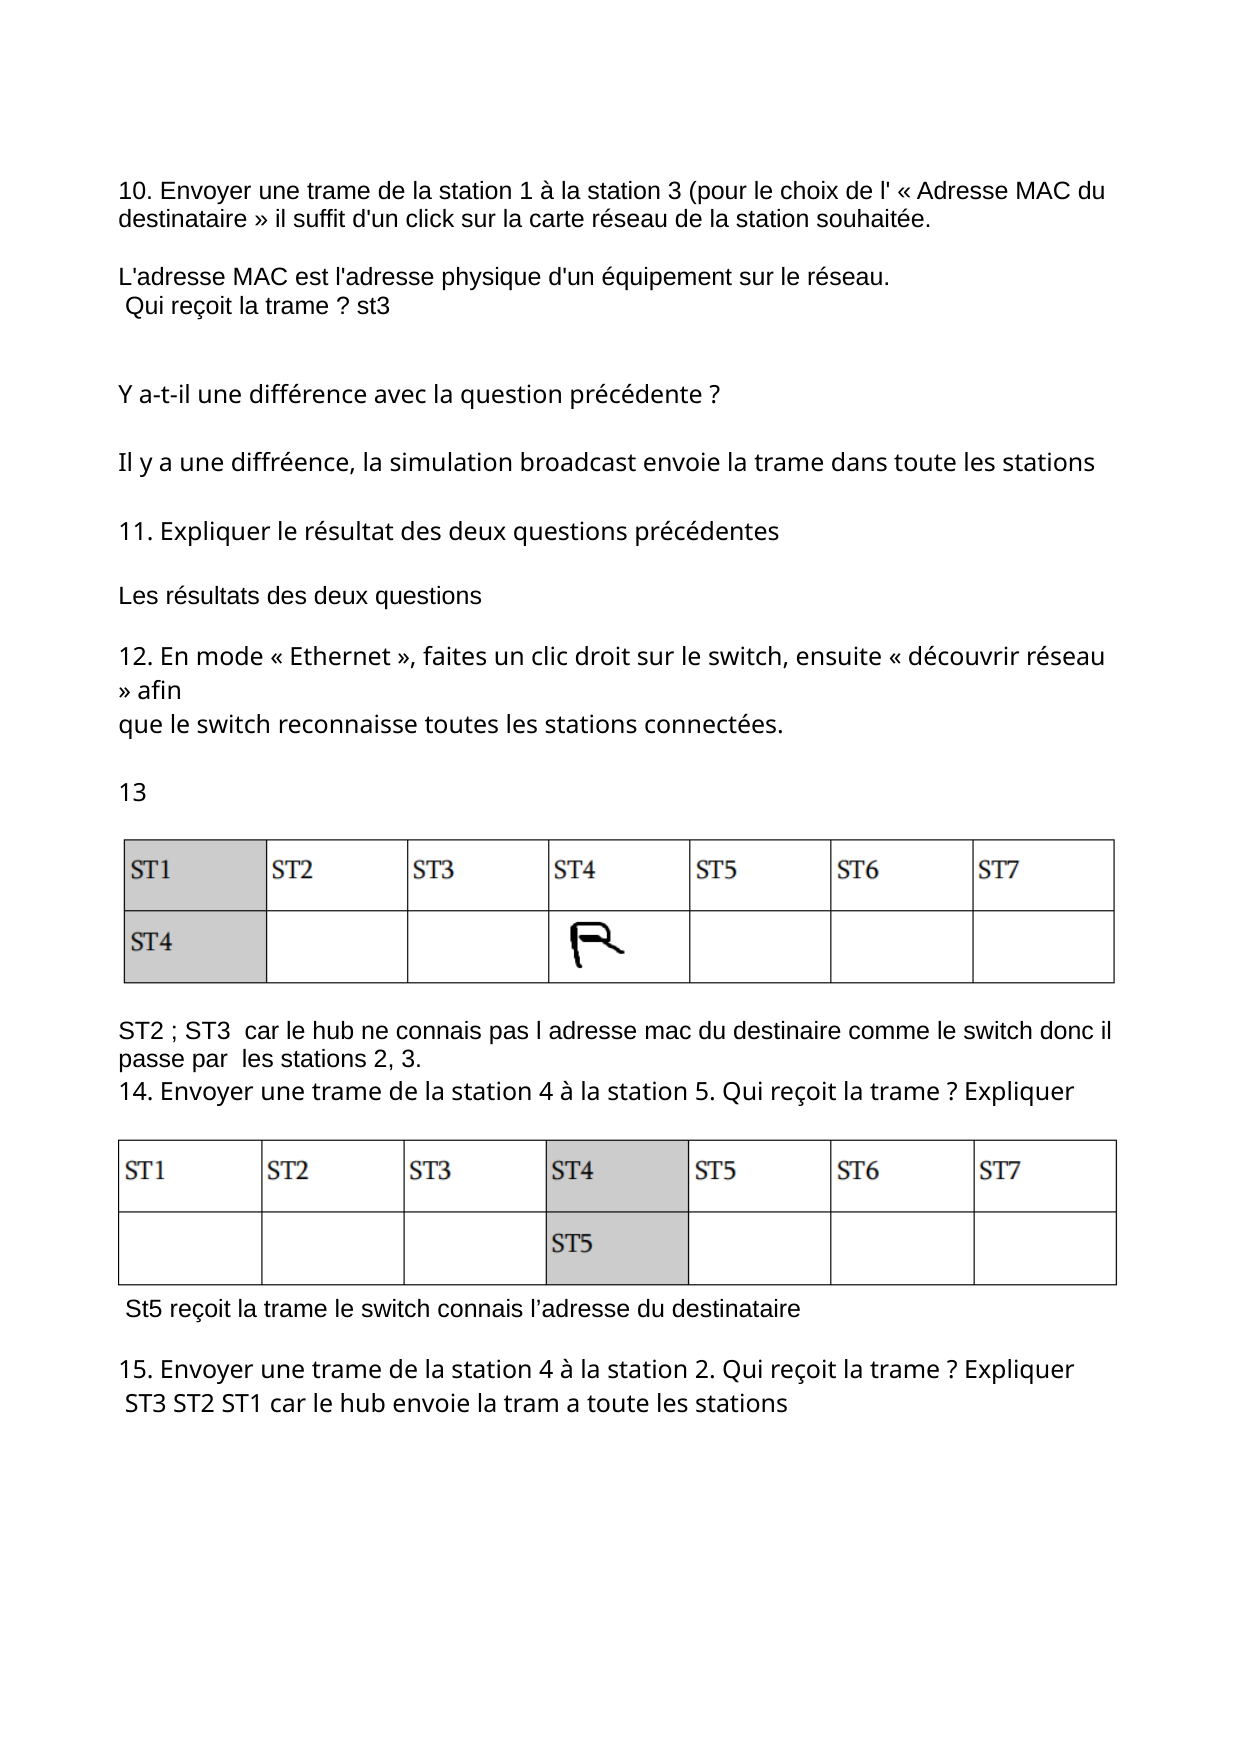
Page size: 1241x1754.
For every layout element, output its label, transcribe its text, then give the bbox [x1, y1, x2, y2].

picture [118, 1136, 1123, 1295]
text Il y a une diffréence, la simulation broadcast envoie la trame dans toute les stations [118, 445, 1122, 479]
text 11. Expliquer le résultat des deux questions précédentes [118, 513, 1122, 547]
text 15. Envoyer une trame de la station 4 à la station 2. Qui reçoit la trame ? Expliquer [118, 1352, 1122, 1386]
text destinataire » il suffit d'un click sur la carte réseau de la station souhaitée. [118, 204, 1122, 233]
text que le switch reconnaisse toutes les stations connectées. [118, 707, 1122, 741]
text Y a-t-il une différence avec la question précédente ? [118, 377, 1122, 411]
text 12. En mode « Ethernet », faites un clic droit sur le switch, ensuite « découvrir réseau » afin [118, 639, 1122, 707]
text 13 [118, 775, 1122, 809]
text 14. Envoyer une trame de la station 4 à la station 5. Qui reçoit la trame ? Expliquer [118, 1073, 1122, 1107]
text Qui reçoit la trame ? st3 [118, 291, 1122, 319]
text Les résultats des deux questions [118, 581, 1122, 610]
text ST3 ST2 ST1 car le hub envoie la tram a toute les stations [118, 1386, 1122, 1420]
text 10. Envoyer une trame de la station 1 à la station 3 (pour le choix de l' « Adresse MAC du [118, 176, 1122, 204]
text L'adresse MAC est l'adresse physique d'un équipement sur le réseau. [118, 262, 1122, 291]
picture [118, 837, 1123, 987]
text ST2 ; ST3 car le hub ne connais pas l adresse mac du destinaire comme le switch donc il passe par les stations 2, 3. [118, 1016, 1122, 1073]
text St5 reçoit la trame le switch connais l’adresse du destinataire [118, 1295, 1122, 1323]
